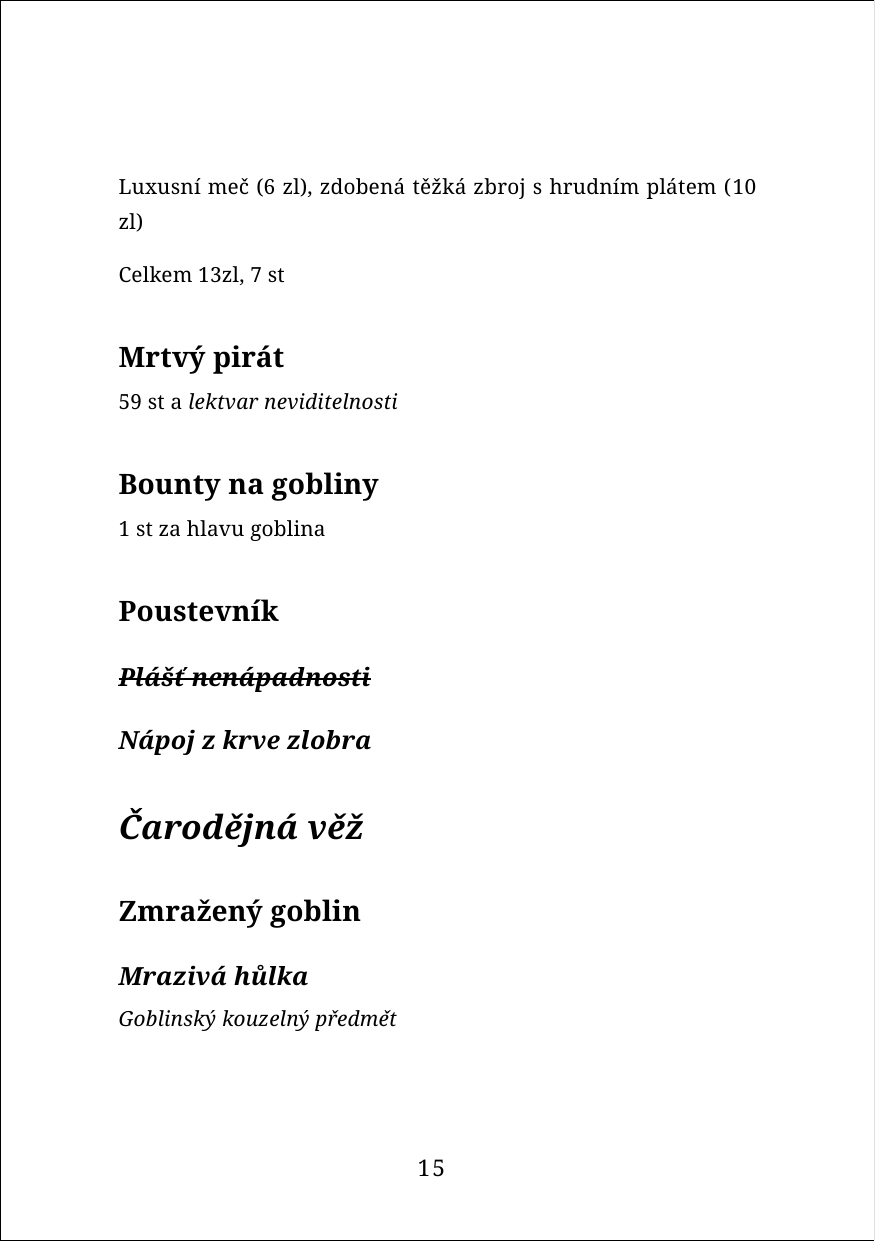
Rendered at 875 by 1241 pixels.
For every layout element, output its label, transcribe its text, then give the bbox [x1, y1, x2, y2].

subtitle Poustevník [118, 591, 756, 630]
subtitle Mrazivá hůlka [118, 959, 756, 993]
text 1 st za hlavu goblina [118, 514, 756, 543]
text Celkem 13zl, 7 st [118, 261, 756, 289]
subtitle Zmražený goblin [118, 891, 756, 929]
subtitle Nápoj z krve zlobra [118, 723, 756, 757]
subtitle Bounty na gobliny [118, 464, 756, 503]
text Luxusní meč (6 zl), zdobená těžká zbroj s hrudním plátem (10 zl) [118, 172, 756, 236]
subtitle Mrtvý pirát [118, 337, 756, 376]
subtitle Plášť nenápadnosti [118, 659, 756, 693]
text Goblinský kouzelný předmět [118, 1004, 756, 1033]
text 59 st a lektvar neviditelnosti [118, 387, 756, 416]
subtitle Čarodějná věž [118, 804, 756, 849]
